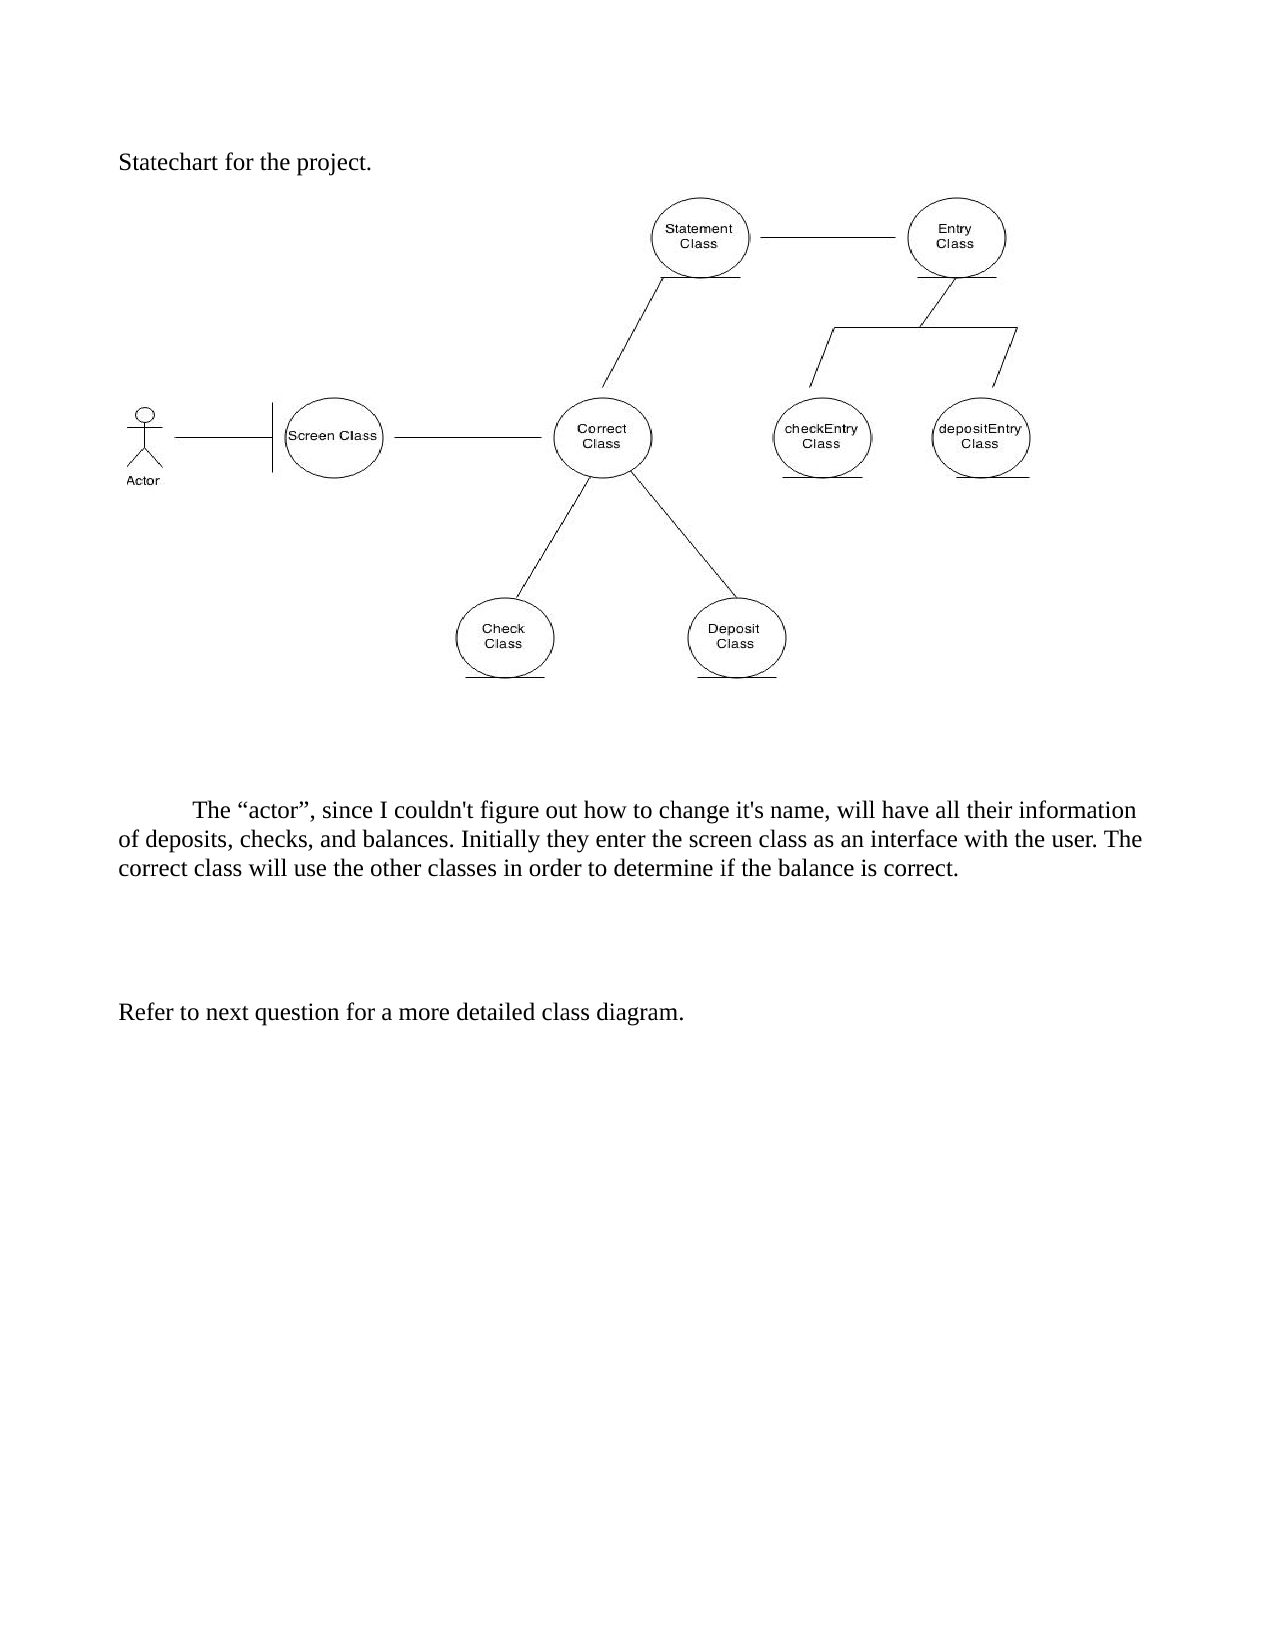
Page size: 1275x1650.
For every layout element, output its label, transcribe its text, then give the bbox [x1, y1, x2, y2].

text The “actor”, since I couldn't figure out how to change it's name, will have all their information of deposits, checks, and balances. Initially they enter the screen class as an interface with the user. The correct class will use the other classes in order to determine if the balance is correct. Refer to next question for a more detailed class diagram. [118, 796, 1157, 1026]
text Statechart for the project. [118, 147, 1157, 709]
picture [127, 197, 1033, 681]
